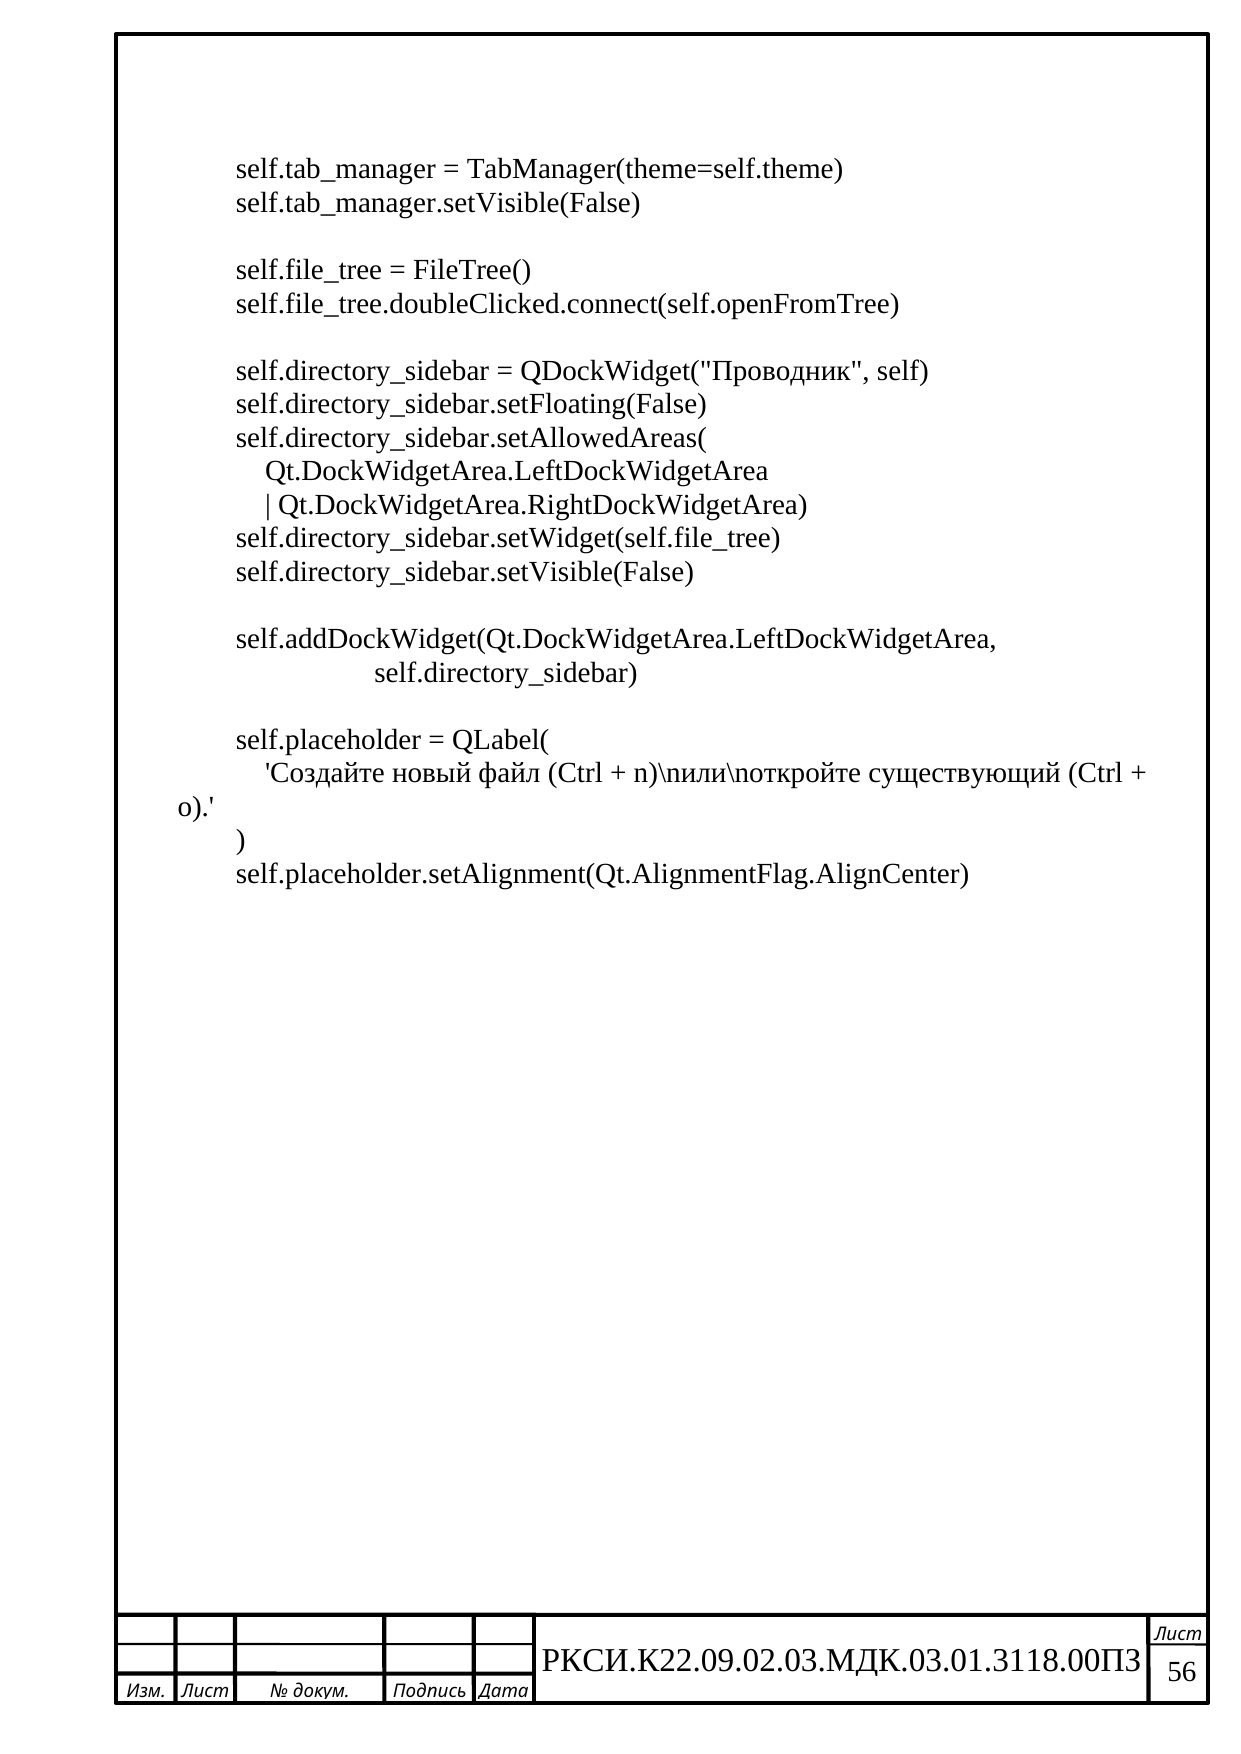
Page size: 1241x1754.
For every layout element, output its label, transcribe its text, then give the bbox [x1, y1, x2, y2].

subtitle self.directory_sidebar.setAllowedAreas( [177, 420, 1152, 453]
subtitle 'Создайте новый файл (Ctrl + n)\nили\nоткройте существующий (Ctrl + o).' [177, 755, 1152, 822]
subtitle self.directory_sidebar.setWidget(self.file_tree) [177, 521, 1152, 554]
subtitle Qt.DockWidgetArea.LeftDockWidgetArea [177, 453, 1152, 487]
subtitle ) [177, 822, 1152, 856]
subtitle self.directory_sidebar.setVisible(False) [177, 554, 1152, 588]
subtitle self.directory_sidebar) [177, 655, 1152, 688]
subtitle self.file_tree.doubleClicked.connect(self.openFromTree) [177, 286, 1152, 319]
subtitle self.placeholder.setAlignment(Qt.AlignmentFlag.AlignCenter) [177, 856, 1152, 889]
subtitle self.directory_sidebar.setFloating(False) [177, 386, 1152, 420]
subtitle self.tab_manager.setVisible(False) [177, 185, 1152, 219]
subtitle self.tab_manager = TabManager(theme=self.theme) [177, 152, 1152, 185]
subtitle self.placeholder = QLabel( [177, 722, 1152, 755]
subtitle self.directory_sidebar = QDockWidget("Проводник", self) [177, 353, 1152, 386]
subtitle self.file_tree = FileTree() [177, 252, 1152, 286]
subtitle | Qt.DockWidgetArea.RightDockWidgetArea) [177, 487, 1152, 521]
subtitle self.addDockWidget(Qt.DockWidgetArea.LeftDockWidgetArea, [177, 621, 1152, 655]
